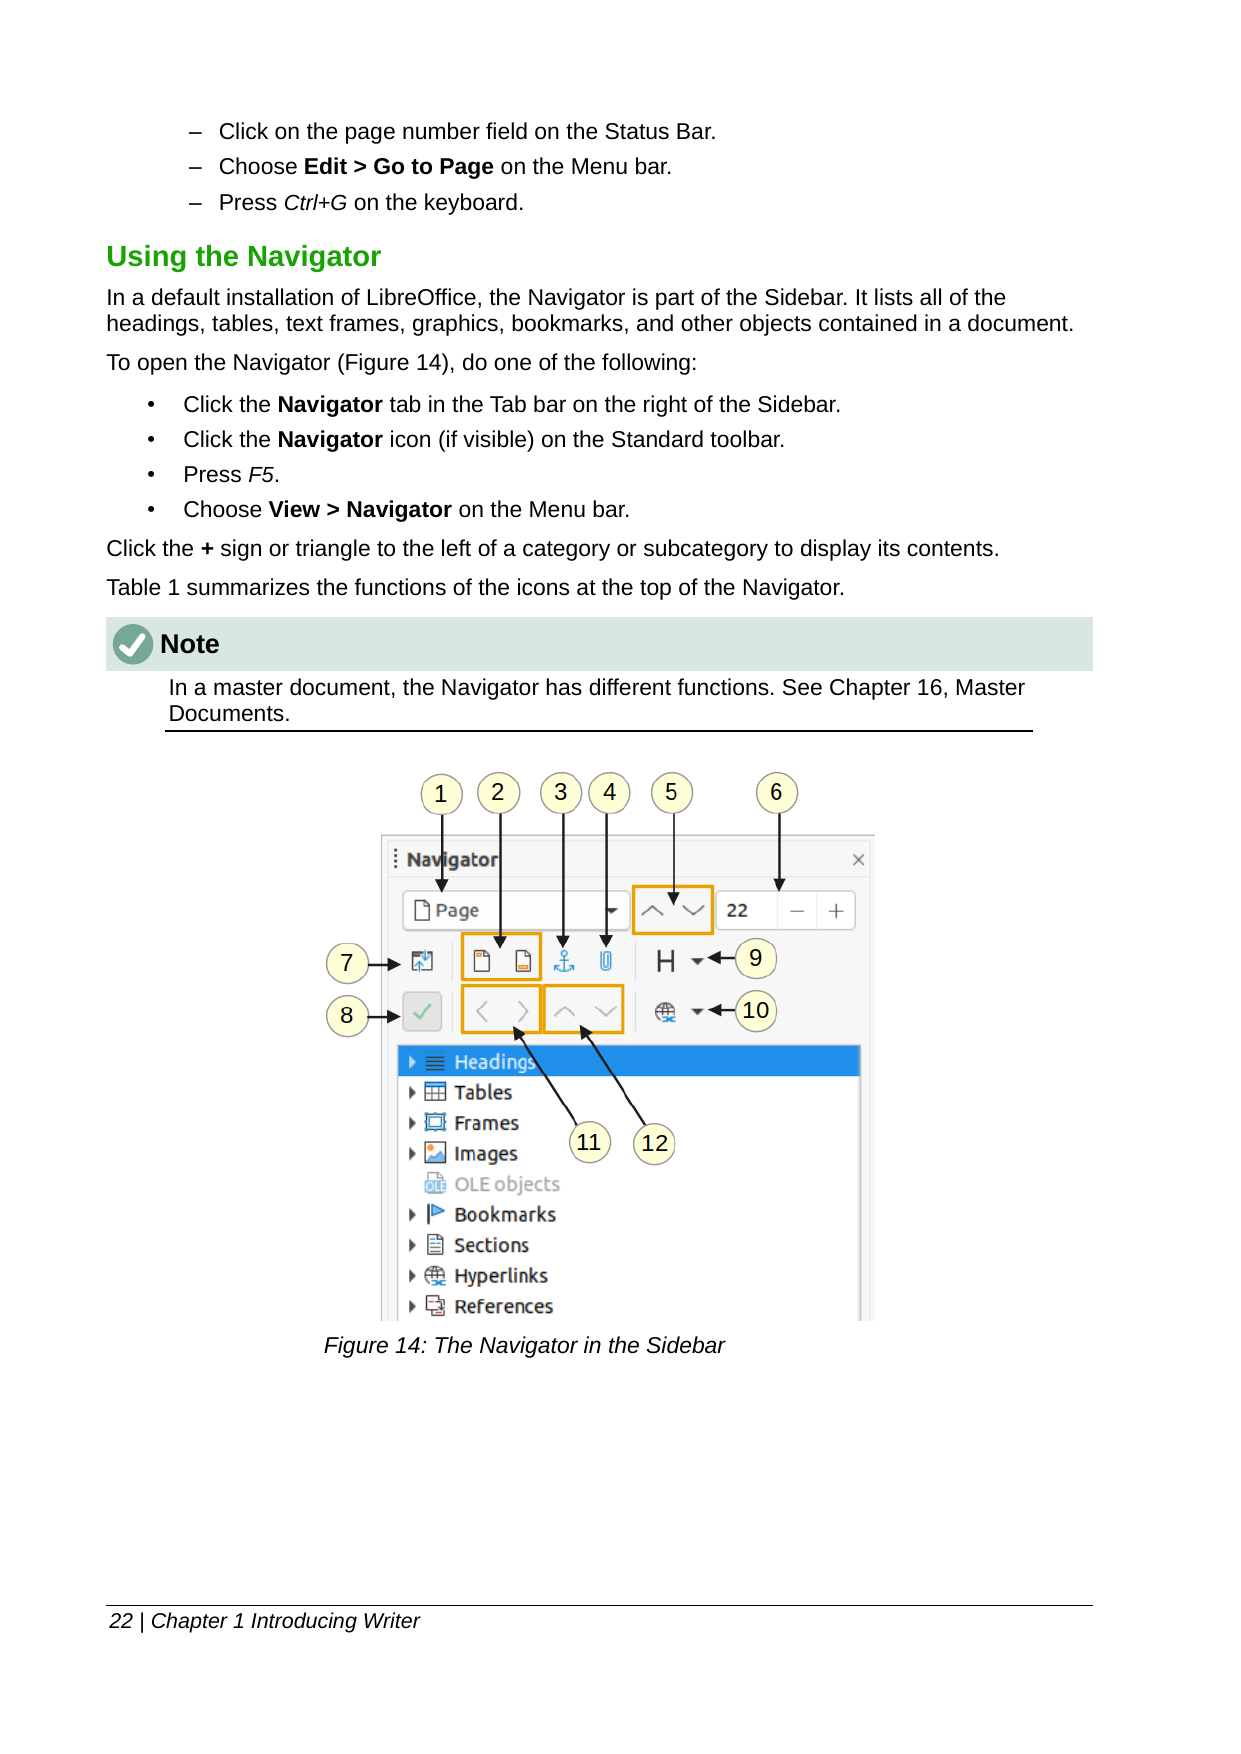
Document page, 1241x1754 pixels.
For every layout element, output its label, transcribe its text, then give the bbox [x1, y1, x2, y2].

list Choose Edit > Go to Page on the Menu bar. [189, 153, 1093, 180]
picture [323, 749, 876, 1321]
text Click the + sign or triangle to the left of a category or subcategory to display its contents. [106, 534, 1093, 561]
text In a master document, the Navigator has different functions. See Chapter 16, Master Documents. [165, 671, 1033, 730]
text Table 1 summarizes the functions of the icons at the top of the Navigator. [106, 573, 1093, 600]
list Click on the page number field on the Status Bar. [189, 118, 1093, 144]
list Press Ctrl+G on the keyboard. [189, 188, 1093, 215]
list To open the Navigator (Figure 14), do one of the following: [106, 349, 1093, 375]
list Choose View > Navigator on the Menu bar. [144, 493, 1093, 526]
subtitle Using the Navigator [106, 238, 1093, 272]
list Click the Navigator icon (if visible) on the Standard toolbar. [144, 423, 1093, 452]
subtitle Note [106, 617, 1093, 671]
list Press F5. [144, 458, 1093, 488]
text In a default installation of LibreOffice, the Navigator is part of the Sidebar. It lists all of the headings, tables, text frames, graphics, bookmarks, and other objects contained in a document. [106, 284, 1093, 337]
list Click the Navigator tab in the Tab bar on the right of the Sidebar. [144, 388, 1093, 417]
text Figure 14: The Navigator in the Sidebar [324, 1332, 875, 1359]
